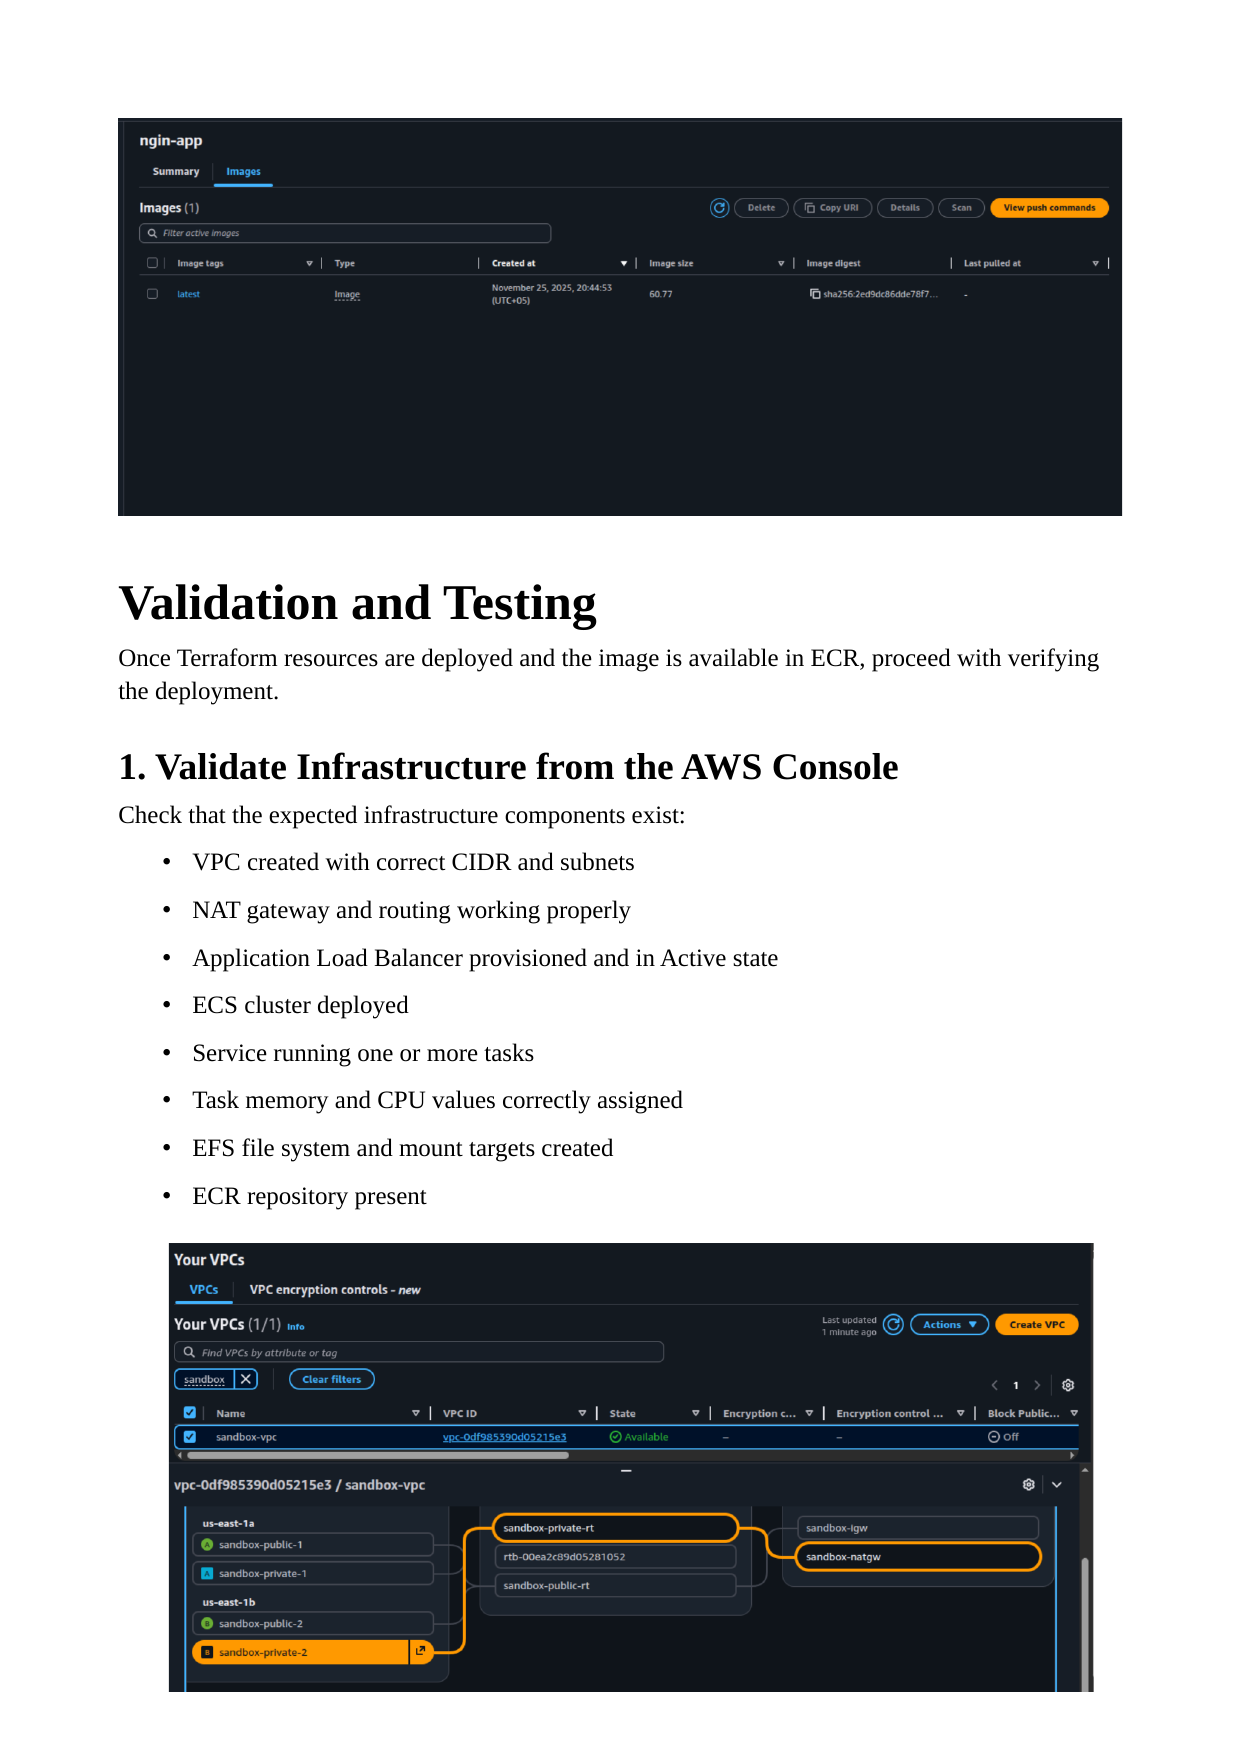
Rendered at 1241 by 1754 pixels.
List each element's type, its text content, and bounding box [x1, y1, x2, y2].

list VPC created with correct CIDR and subnets [162, 847, 1122, 876]
subtitle 1. Validate Infrastructure from the AWS Console [118, 744, 1122, 787]
list Application Load Balancer provisioned and in Active state [162, 943, 1122, 971]
text Once Terraform resources are deployed and the image is available in ECR, proceed with verifying the deployment. [118, 643, 1122, 704]
list NAT gateway and routing working properly [162, 895, 1122, 924]
list EFS file system and mount targets created [162, 1133, 1122, 1162]
list ECR repository present [162, 1181, 1122, 1209]
subtitle Validation and Testing [118, 516, 1122, 630]
text Check that the expected infrastructure components exist: [118, 800, 1122, 829]
list ECS cluster deployed [162, 990, 1122, 1019]
picture [168, 1243, 1094, 1692]
list Service running one or more tasks [162, 1038, 1122, 1067]
picture [118, 118, 1123, 516]
list Task memory and CPU values correctly assigned [162, 1086, 1122, 1114]
